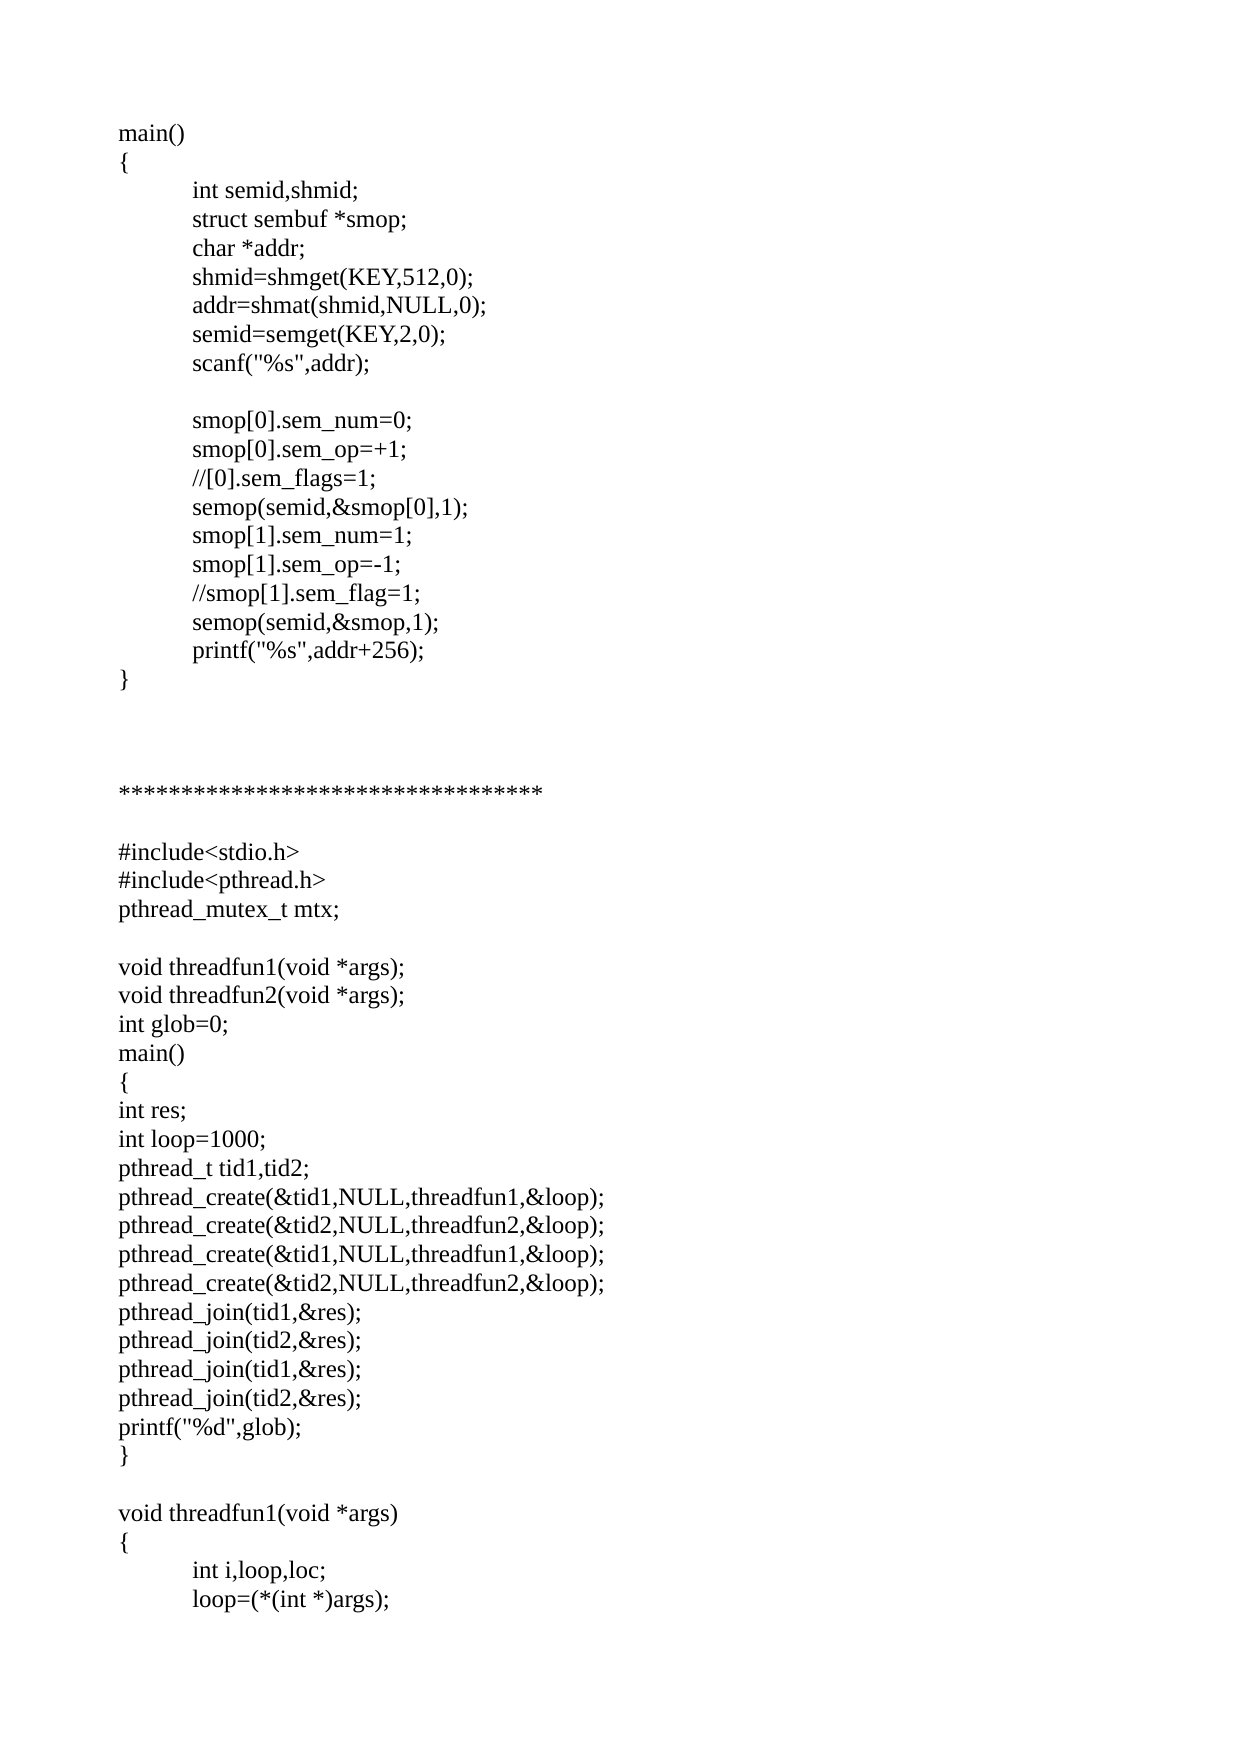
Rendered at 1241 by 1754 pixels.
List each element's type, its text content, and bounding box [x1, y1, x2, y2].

text semop(semid,&smop,1); [118, 607, 1122, 636]
text { [118, 1527, 1122, 1556]
text { [118, 1067, 1122, 1096]
text #include<pthread.h> [118, 866, 1122, 894]
text pthread_join(tid1,&res); [118, 1297, 1122, 1326]
text //smop[1].sem_flag=1; [118, 578, 1122, 607]
text smop[1].sem_op=-1; [118, 549, 1122, 578]
text pthread_mutex_t mtx; [118, 894, 1122, 923]
text semid=semget(KEY,2,0); [118, 319, 1122, 348]
text void threadfun2(void *args); [118, 981, 1122, 1009]
text pthread_join(tid2,&res); [118, 1383, 1122, 1412]
text //[0].sem_flags=1; [118, 463, 1122, 492]
text scanf("%s",addr); [118, 348, 1122, 377]
text printf("%d",glob); [118, 1412, 1122, 1441]
text int res; [118, 1096, 1122, 1124]
text ********************************** [118, 779, 1122, 808]
text void threadfun1(void *args); [118, 952, 1122, 981]
text pthread_join(tid2,&res); [118, 1326, 1122, 1354]
text smop[0].sem_op=+1; [118, 434, 1122, 463]
text pthread_create(&tid2,NULL,threadfun2,&loop); [118, 1268, 1122, 1297]
text #include<stdio.h> [118, 837, 1122, 866]
text pthread_t tid1,tid2; [118, 1153, 1122, 1182]
text { [118, 147, 1122, 176]
text shmid=shmget(KEY,512,0); [118, 262, 1122, 291]
text pthread_create(&tid1,NULL,threadfun1,&loop); [118, 1239, 1122, 1268]
text printf("%s",addr+256); [118, 636, 1122, 664]
text pthread_create(&tid1,NULL,threadfun1,&loop); [118, 1182, 1122, 1211]
text int semid,shmid; [118, 176, 1122, 204]
text struct sembuf *smop; [118, 204, 1122, 233]
text main() [118, 1038, 1122, 1067]
text pthread_join(tid1,&res); [118, 1354, 1122, 1383]
text pthread_create(&tid2,NULL,threadfun2,&loop); [118, 1211, 1122, 1239]
text int loop=1000; [118, 1124, 1122, 1153]
text } [118, 664, 1122, 693]
text loop=(*(int *)args); [118, 1584, 1122, 1613]
text void threadfun1(void *args) [118, 1498, 1122, 1527]
text int glob=0; [118, 1009, 1122, 1038]
text char *addr; [118, 233, 1122, 262]
text addr=shmat(shmid,NULL,0); [118, 291, 1122, 319]
text smop[0].sem_num=0; [118, 406, 1122, 434]
text semop(semid,&smop[0],1); [118, 492, 1122, 521]
text main() [118, 118, 1122, 147]
text smop[1].sem_num=1; [118, 521, 1122, 549]
text int i,loop,loc; [118, 1556, 1122, 1584]
text } [118, 1441, 1122, 1469]
